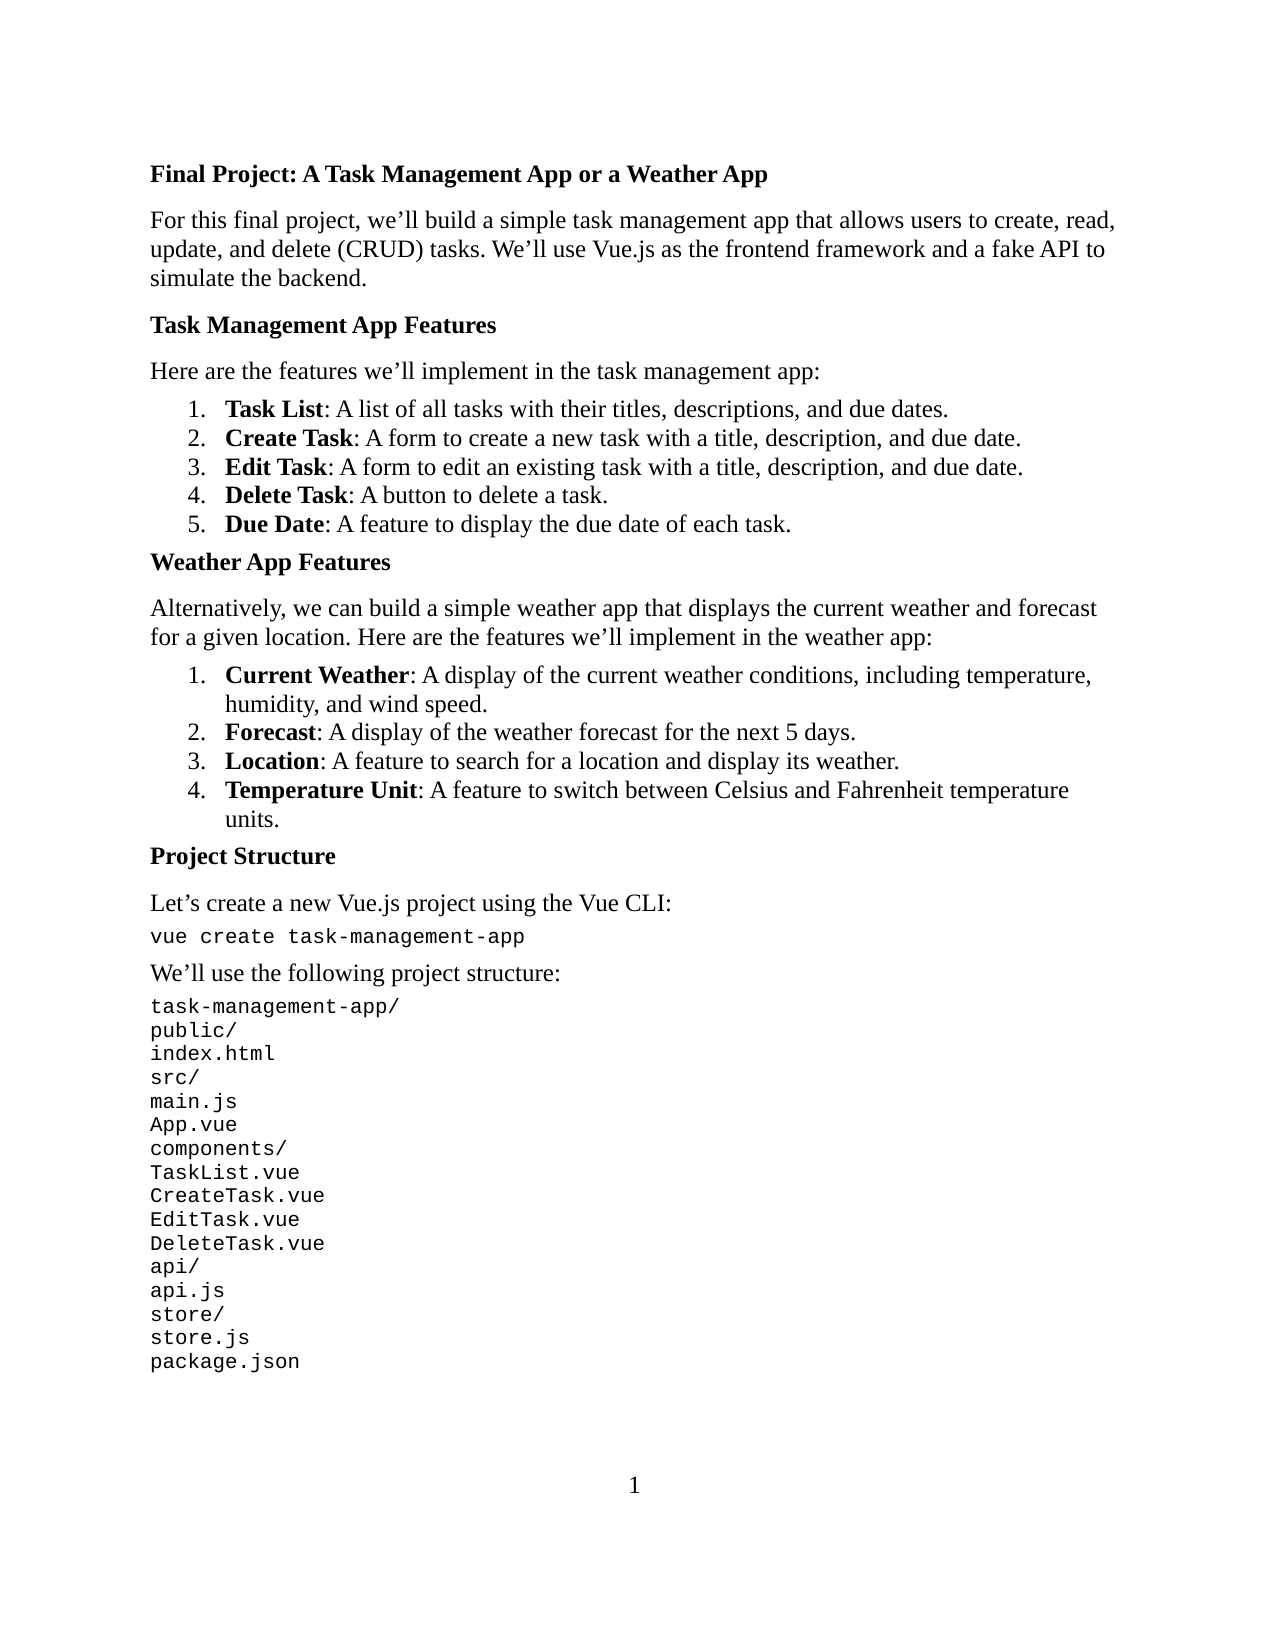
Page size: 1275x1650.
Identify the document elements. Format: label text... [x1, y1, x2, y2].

text Task Management App Features [150, 310, 1125, 338]
text Let’s create a new Vue.js project using the Vue CLI: [150, 888, 1125, 917]
text store/ [150, 1303, 1125, 1327]
text api/ [150, 1256, 1125, 1280]
text main.js [150, 1091, 1125, 1114]
text For this final project, we’ll build a simple task management app that allows users to create, read, update, and delete (CRUD) tasks. We’ll use Vue.js as the frontend framework and a fake API to simulate the backend. [150, 206, 1125, 292]
list Edit Task: A form to edit an existing task with a title, description, and due date. [187, 452, 1125, 480]
text CreateTask.vue [150, 1185, 1125, 1209]
text index.html [150, 1043, 1125, 1067]
text EditTask.vue [150, 1209, 1125, 1233]
text Project Structure [150, 841, 1125, 870]
list Delete Task: A button to delete a task. [187, 480, 1125, 509]
text App.vue [150, 1114, 1125, 1138]
text DeleteTask.vue [150, 1233, 1125, 1256]
text Alternatively, we can build a simple weather app that displays the current weather and forecast for a given location. Here are the features we’ll implement in the weather app: [150, 593, 1125, 651]
text public/ [150, 1020, 1125, 1043]
list Create Task: A form to create a new task with a title, description, and due date. [187, 423, 1125, 452]
text Final Project: A Task Management App or a Weather App [150, 159, 1125, 188]
list Forecast: A display of the weather forecast for the next 5 days. [187, 717, 1125, 746]
text package.json [150, 1351, 1125, 1374]
text api.js [150, 1280, 1125, 1303]
list Current Weather: A display of the current weather conditions, including temperature, humidity, and wind speed. [187, 660, 1125, 717]
text Weather App Features [150, 547, 1125, 576]
list Temperature Unit: A feature to switch between Celsius and Fahrenheit temperature units. [187, 775, 1125, 832]
text vue create task-management-app [150, 926, 1125, 949]
list Task List: A list of all tasks with their titles, descriptions, and due dates. [187, 394, 1125, 423]
list Due Date: A feature to display the due date of each task. [187, 509, 1125, 538]
text task-management-app/ [150, 996, 1125, 1020]
text components/ [150, 1138, 1125, 1162]
text store.js [150, 1327, 1125, 1351]
text Here are the features we’ll implement in the task management app: [150, 356, 1125, 385]
text src/ [150, 1067, 1125, 1091]
text We’ll use the following project structure: [150, 958, 1125, 987]
text TaskList.vue [150, 1162, 1125, 1185]
list Location: A feature to search for a location and display its weather. [187, 746, 1125, 775]
